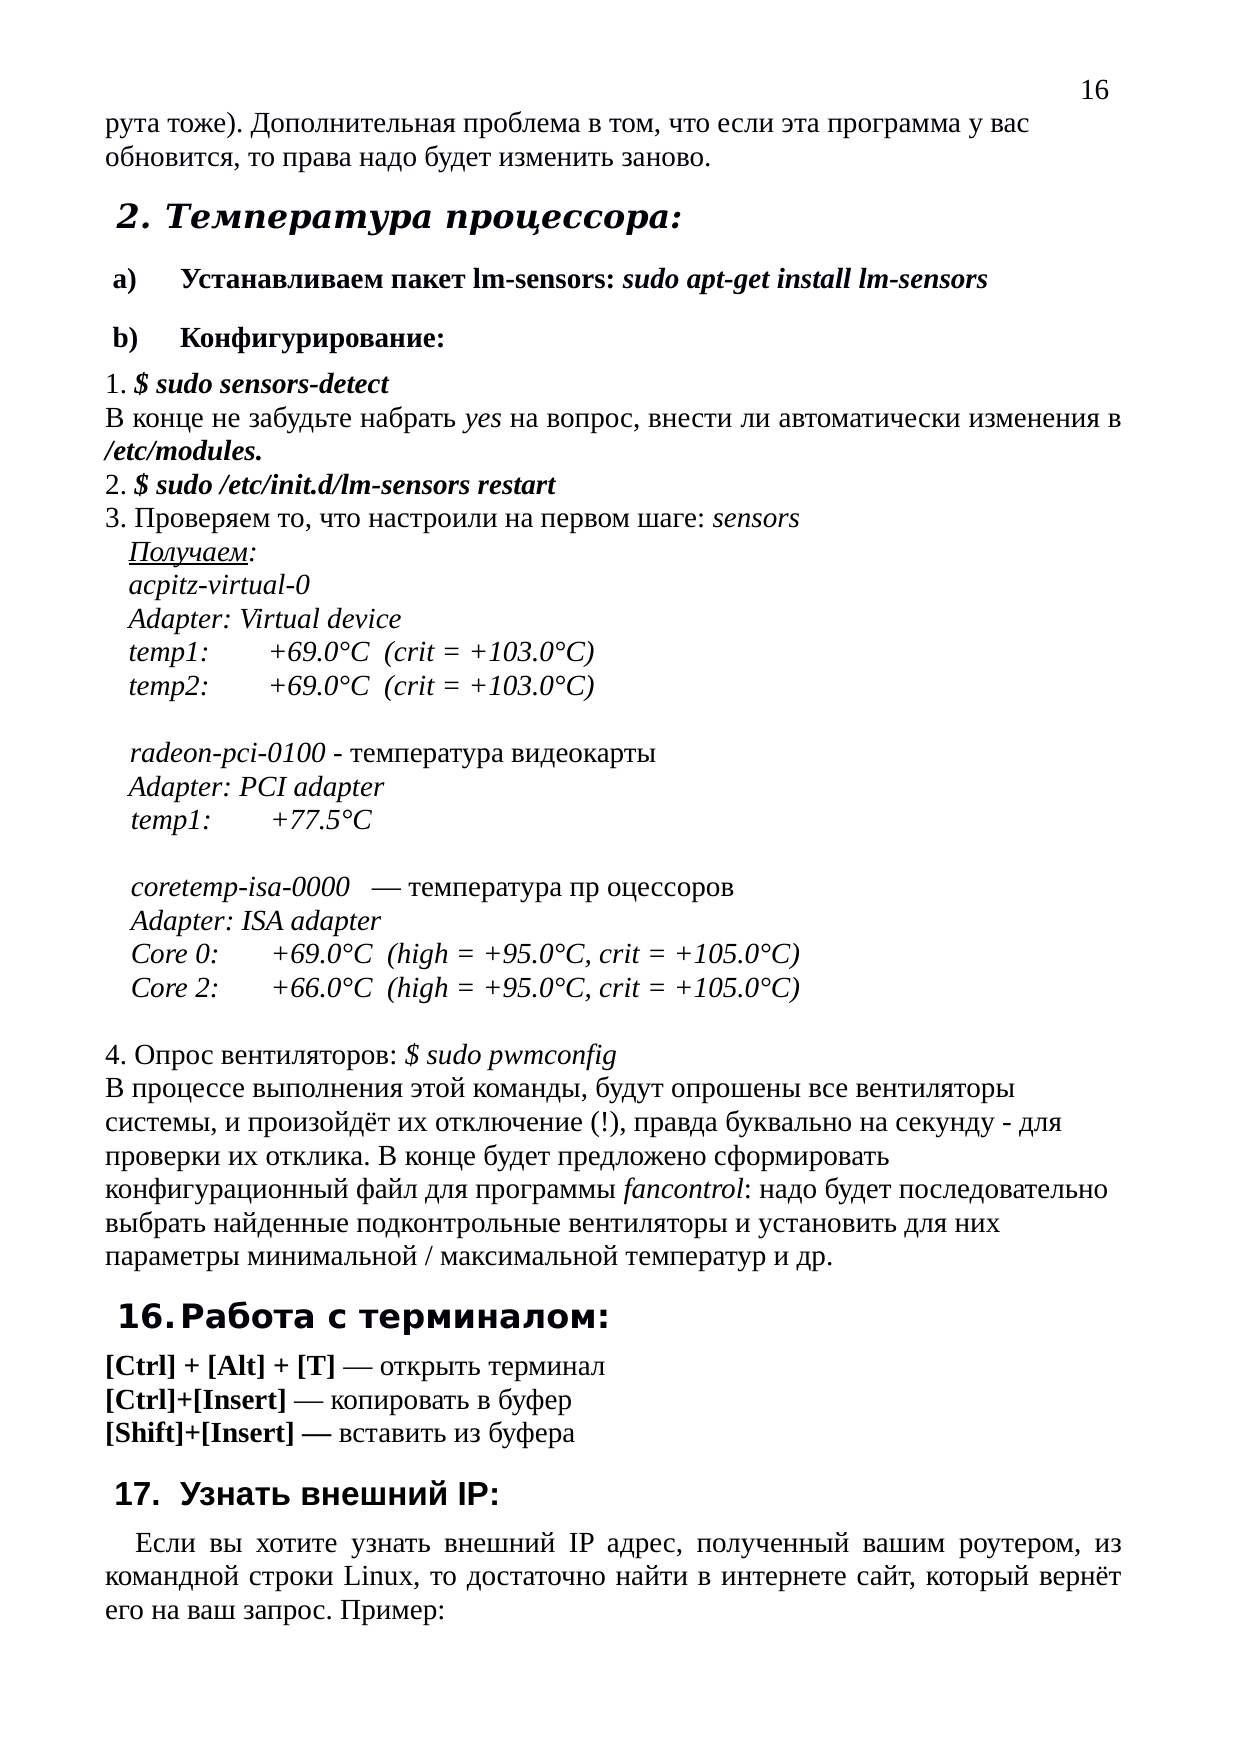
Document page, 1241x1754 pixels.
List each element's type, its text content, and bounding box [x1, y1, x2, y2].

text Adapter: ISA adapter [131, 903, 1123, 936]
text рута тоже). Дополнительная проблема в том, что если эта программа у вас обновится, то права надо будет изменить заново. [105, 105, 1123, 172]
text radeon-pci-0100 - температура видеокарты [129, 735, 1123, 769]
subtitle Узнать внешний IP: [105, 1474, 1123, 1512]
subtitle Работа с терминалом: [105, 1297, 1123, 1336]
text 2. $ sudo /etc/init.d/lm-sensors restart [105, 467, 1123, 500]
text Core 0: +69.0°C (high = +95.0°C, crit = +105.0°C) [131, 936, 1123, 970]
text В конце не забудьте набрать yes на вопрос, внести ли автоматически изменения в /etc/modules. [105, 400, 1123, 467]
text [Ctrl] + [Alt] + [T] — открыть терминал [105, 1348, 1123, 1382]
text acpitz-virtual-0 [105, 567, 1123, 601]
text [Shift]+[Insert] — вставить из буфера [105, 1416, 1123, 1449]
text Adapter: Virtual device [105, 601, 1123, 634]
text В процессе выполнения этой команды, будут опрошены все вентиляторы системы, и произойдёт их отключение (!), правда буквально на секунду - для проверки их отклика. В конце будет предложено сформировать конфигурационный файл для программы fancontrol: надо будет последовательно выбрать найденные подконтрольные вентиляторы и установить для них параметры минимальной / максимальной температур и др. [105, 1071, 1123, 1272]
subtitle Температура процессора: [105, 197, 1123, 237]
text 1. $ sudo sensors-detect [105, 366, 1123, 400]
text coretemp-isa-0000 — температура пр оцессоров [131, 869, 1123, 903]
text temp1: +69.0°C (crit = +103.0°C) [105, 634, 1123, 668]
text 3. Проверяем то, что настроили на первом шаге: sensors [105, 500, 1123, 534]
text temp2: +69.0°C (crit = +103.0°C) [105, 668, 1123, 702]
text Core 2: +66.0°C (high = +95.0°C, crit = +105.0°C) [131, 970, 1123, 1003]
subtitle Устанавливаем пакет lm-sensors: sudo apt-get install lm-sensors [105, 262, 1123, 295]
subtitle Конфигурирование: [105, 320, 1123, 354]
text temp1: +77.5°C [131, 802, 1123, 836]
text Если вы хотите узнать внешний IP адрес, полученный вашим роутером, из командной строки Linux, то достаточно найти в интернете сайт, который вернёт его на ваш запрос. Пример: [105, 1525, 1123, 1626]
text [Ctrl]+[Insert] — копировать в буфер [105, 1382, 1123, 1416]
text Adapter: PCI adapter [105, 769, 1123, 802]
text 4. Опрос вентиляторов: $ sudo pwmconfig [105, 1037, 1123, 1071]
text Получаем: [105, 534, 1123, 567]
